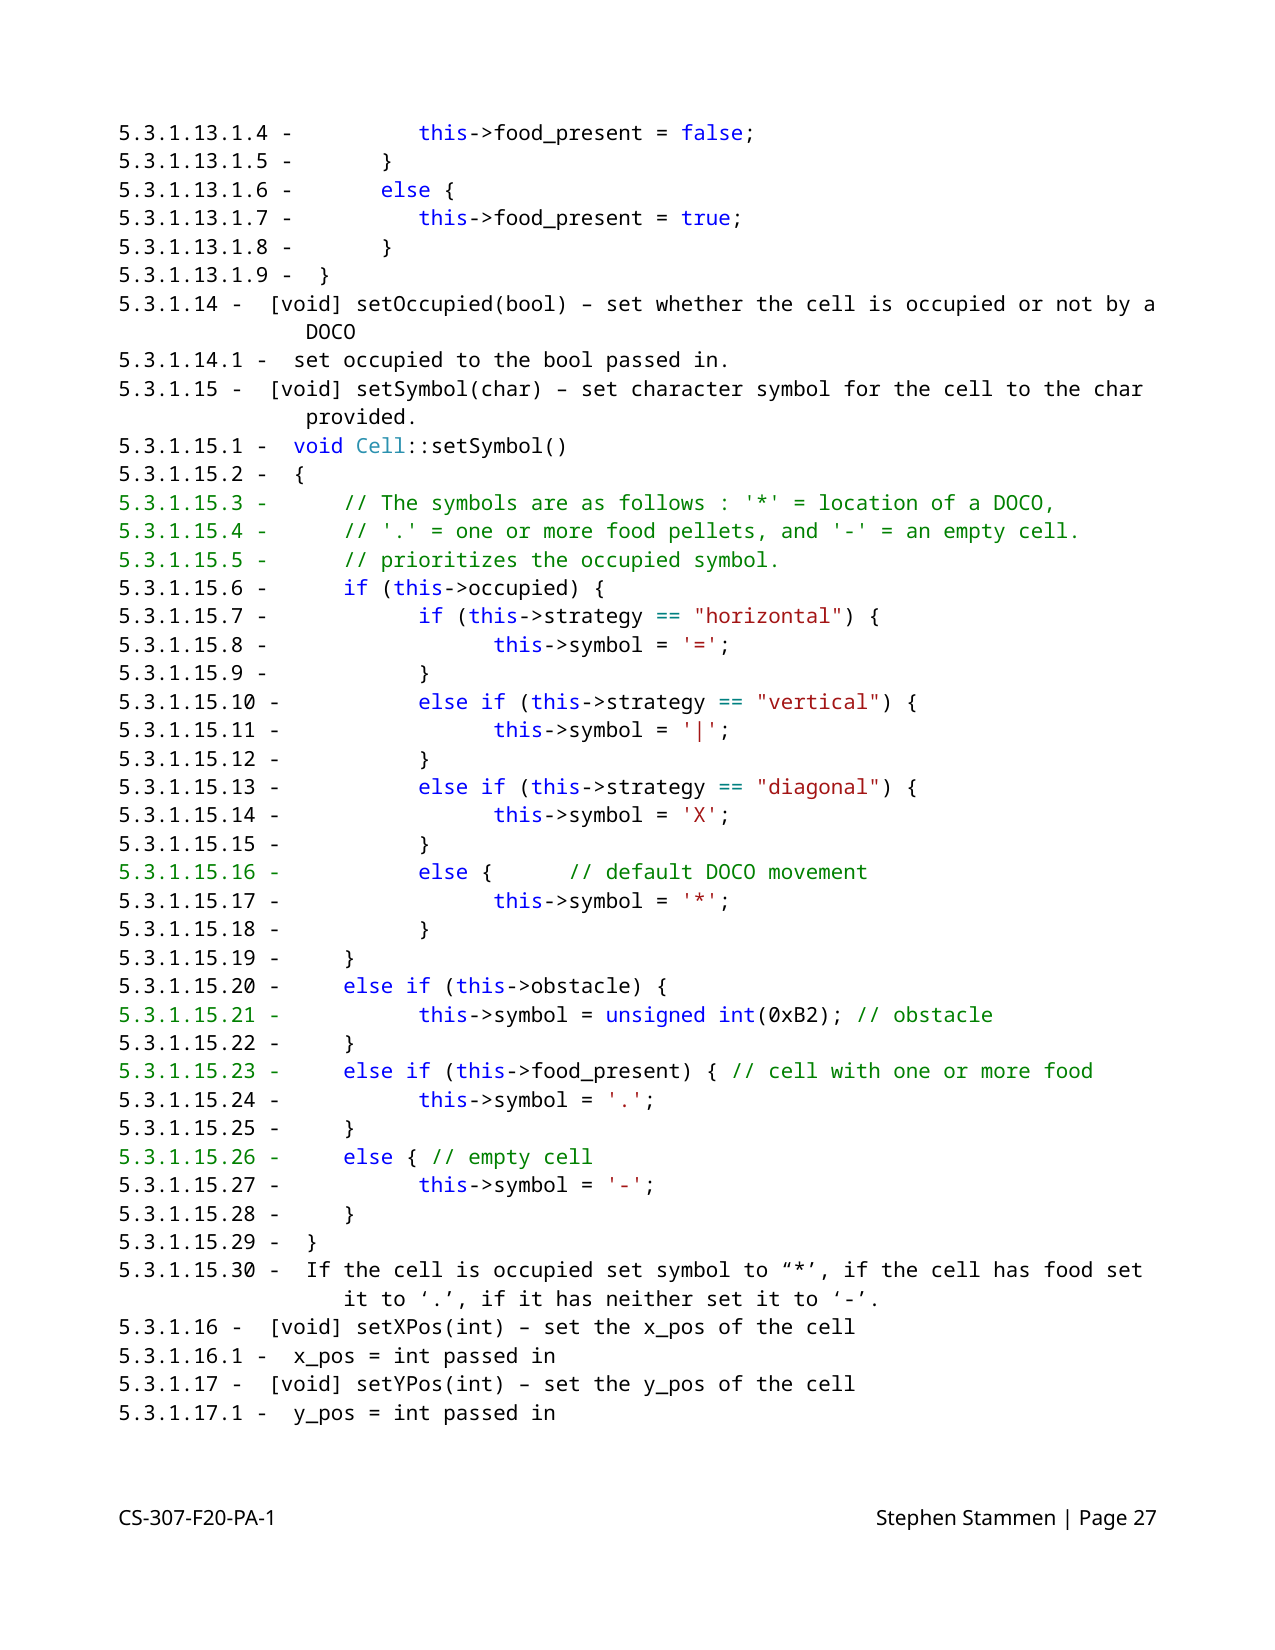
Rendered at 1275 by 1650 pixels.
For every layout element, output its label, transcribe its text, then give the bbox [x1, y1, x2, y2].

list if (this->occupied) { [118, 573, 1157, 602]
list } [118, 914, 1157, 943]
list } [118, 260, 1157, 289]
list [void] setOccupied(bool) – set whether the cell is occupied or not by a DOCO [118, 289, 1157, 346]
list else if (this->obstacle) { [118, 971, 1157, 1000]
list x_pos = int passed in [118, 1341, 1157, 1369]
list } [118, 147, 1157, 175]
list this->symbol = '='; [118, 630, 1157, 658]
list } [118, 1199, 1157, 1227]
list else if (this->strategy == "vertical") { [118, 687, 1157, 715]
list [void] setYPos(int) – set the y_pos of the cell [118, 1369, 1157, 1398]
list this->symbol = unsigned int(0xB2); // obstacle [118, 1000, 1157, 1028]
list else if (this->food_present) { // cell with one or more food [118, 1057, 1157, 1085]
list } [118, 1113, 1157, 1142]
list } [118, 943, 1157, 971]
list } [118, 1028, 1157, 1057]
list else { // empty cell [118, 1142, 1157, 1170]
list [void] setSymbol(char) – set character symbol for the cell to the char provided. [118, 374, 1157, 431]
list set occupied to the bool passed in. [118, 346, 1157, 374]
list if (this->strategy == "horizontal") { [118, 602, 1157, 630]
list } [118, 658, 1157, 687]
list this->symbol = '|'; [118, 715, 1157, 744]
list else { // default DOCO movement [118, 857, 1157, 886]
list this->symbol = '.'; [118, 1085, 1157, 1113]
list { [118, 459, 1157, 488]
list // The symbols are as follows : '*' = location of a DOCO, [118, 488, 1157, 516]
list } [118, 744, 1157, 772]
list // prioritizes the occupied symbol. [118, 545, 1157, 573]
list [void] setXPos(int) – set the x_pos of the cell [118, 1312, 1157, 1341]
list } [118, 829, 1157, 857]
list this->symbol = '*'; [118, 886, 1157, 914]
list this->food_present = true; [118, 203, 1157, 232]
list this->symbol = '-'; [118, 1170, 1157, 1199]
list } [118, 1227, 1157, 1256]
list y_pos = int passed in [118, 1398, 1157, 1426]
list void Cell::setSymbol() [118, 431, 1157, 459]
list this->food_present = false; [118, 118, 1157, 147]
list // '.' = one or more food pellets, and '-' = an empty cell. [118, 516, 1157, 545]
list else if (this->strategy == "diagonal") { [118, 772, 1157, 801]
list } [118, 232, 1157, 260]
list else { [118, 175, 1157, 203]
list this->symbol = 'X'; [118, 801, 1157, 829]
list If the cell is occupied set symbol to “*’, if the cell has food set it to ‘.’, if it has neither set it to ‘-’. [118, 1256, 1157, 1312]
